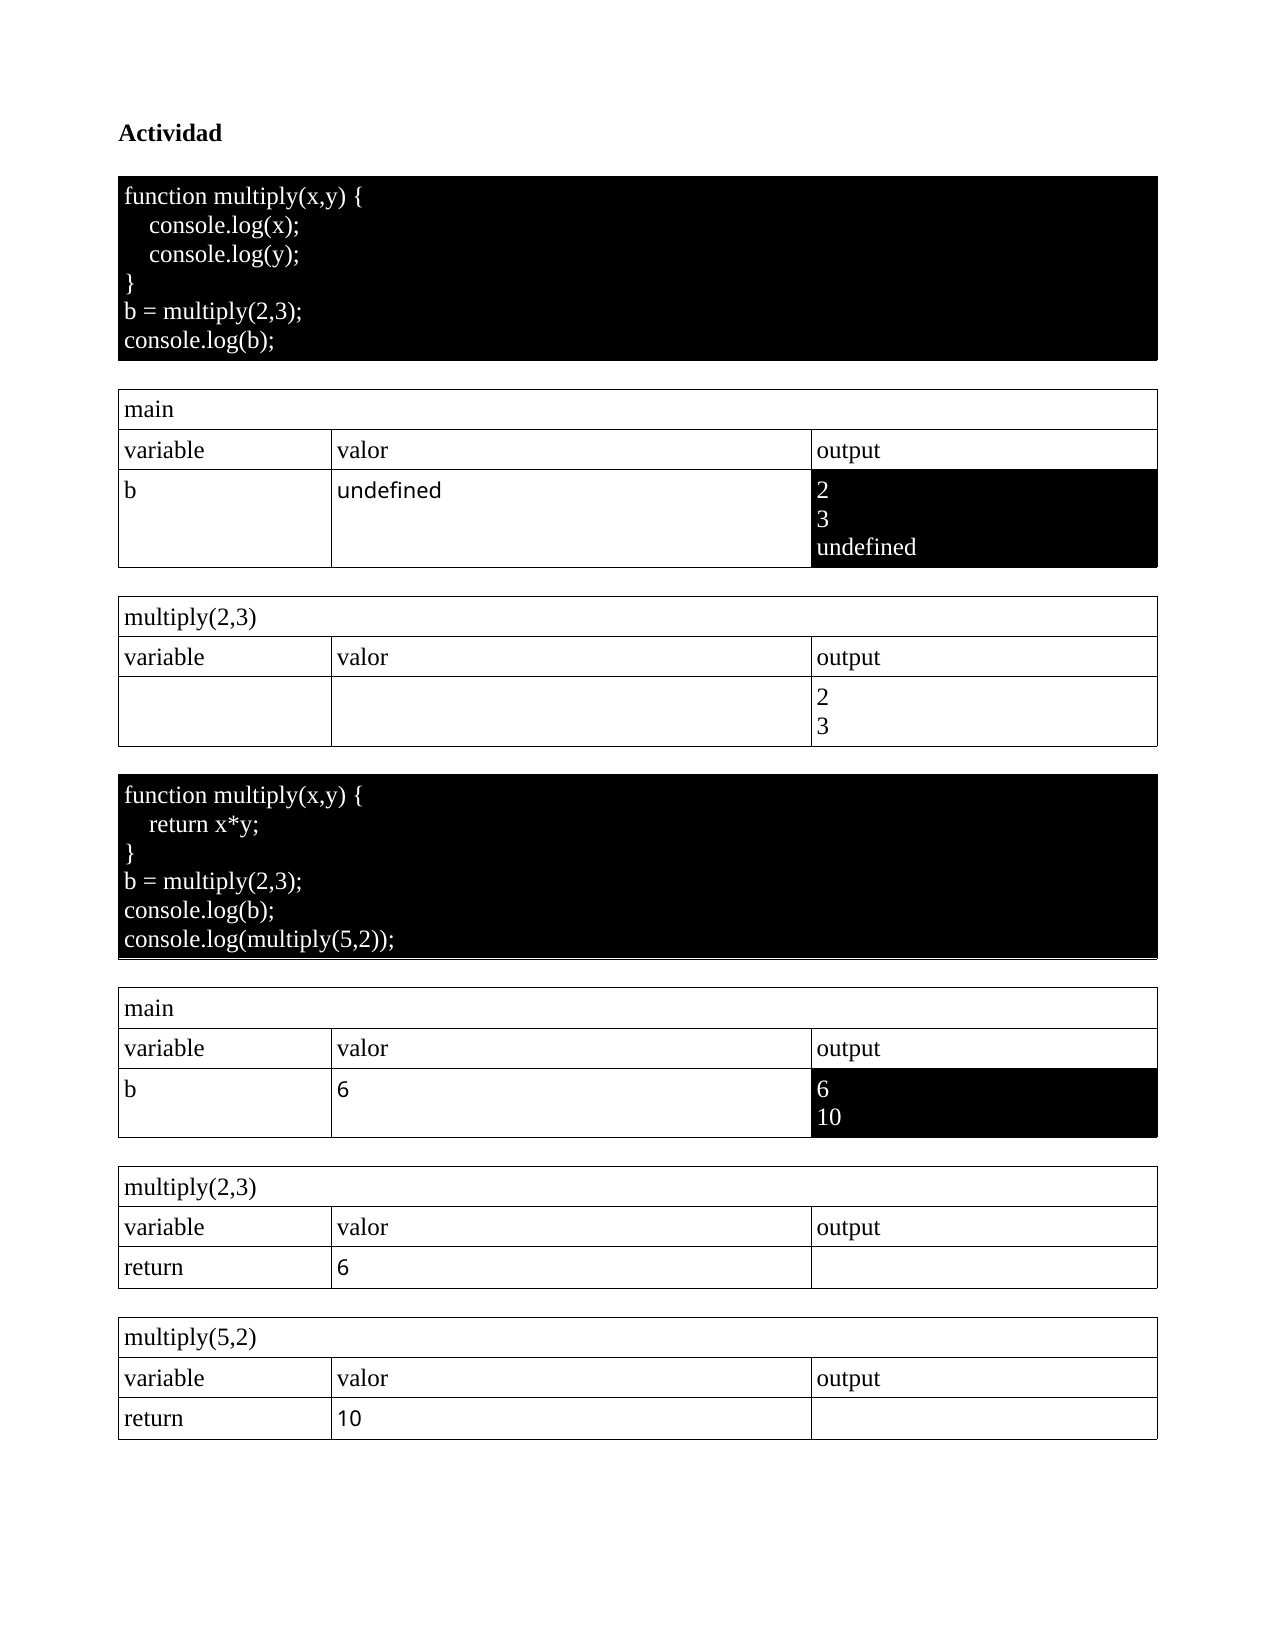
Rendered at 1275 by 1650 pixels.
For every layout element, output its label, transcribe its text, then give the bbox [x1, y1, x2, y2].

table_cell 2 3 undefined [812, 470, 1157, 567]
table_cell output [812, 1029, 1157, 1068]
table_cell 6 10 [812, 1069, 1157, 1137]
table_cell 6 [332, 1069, 811, 1137]
table_cell 6 [332, 1247, 811, 1288]
table_cell valor [332, 1207, 811, 1246]
table_header function multiply(x,y) { return x*y; } b = multiply(2,3); console.log(b); console.log(multiply(5,2)); [119, 775, 1157, 958]
table_cell variable [119, 1029, 331, 1068]
table_header function multiply(x,y) { console.log(x); console.log(y); } b = multiply(2,3); console.log(b); [119, 177, 1157, 360]
table_header multiply(5,2) [119, 1318, 1157, 1357]
table_cell undefined [332, 470, 811, 567]
text Actividad [118, 118, 1157, 147]
table_cell 2 3 [812, 677, 1157, 746]
table_cell 10 [332, 1398, 811, 1439]
table_cell return [119, 1398, 331, 1439]
table_header main [119, 390, 1157, 429]
table_cell [812, 1247, 1157, 1288]
table_cell variable [119, 637, 331, 676]
table_cell valor [332, 637, 811, 676]
table_cell return [119, 1247, 331, 1288]
table_cell output [812, 1207, 1157, 1246]
table_cell b [119, 470, 331, 567]
table_cell output [812, 1358, 1157, 1397]
table_cell variable [119, 1207, 331, 1246]
table_cell [332, 677, 811, 746]
table_cell valor [332, 1358, 811, 1397]
table_cell b [119, 1069, 331, 1137]
table_cell output [812, 430, 1157, 469]
table_cell valor [332, 1029, 811, 1068]
table_cell variable [119, 430, 331, 469]
table_header main [119, 988, 1157, 1028]
table_cell valor [332, 430, 811, 469]
table_cell [119, 677, 331, 746]
table_cell [812, 1398, 1157, 1439]
table_header multiply(2,3) [119, 1167, 1157, 1206]
table_cell variable [119, 1358, 331, 1397]
table_header multiply(2,3) [119, 597, 1157, 636]
table_cell output [812, 637, 1157, 676]
